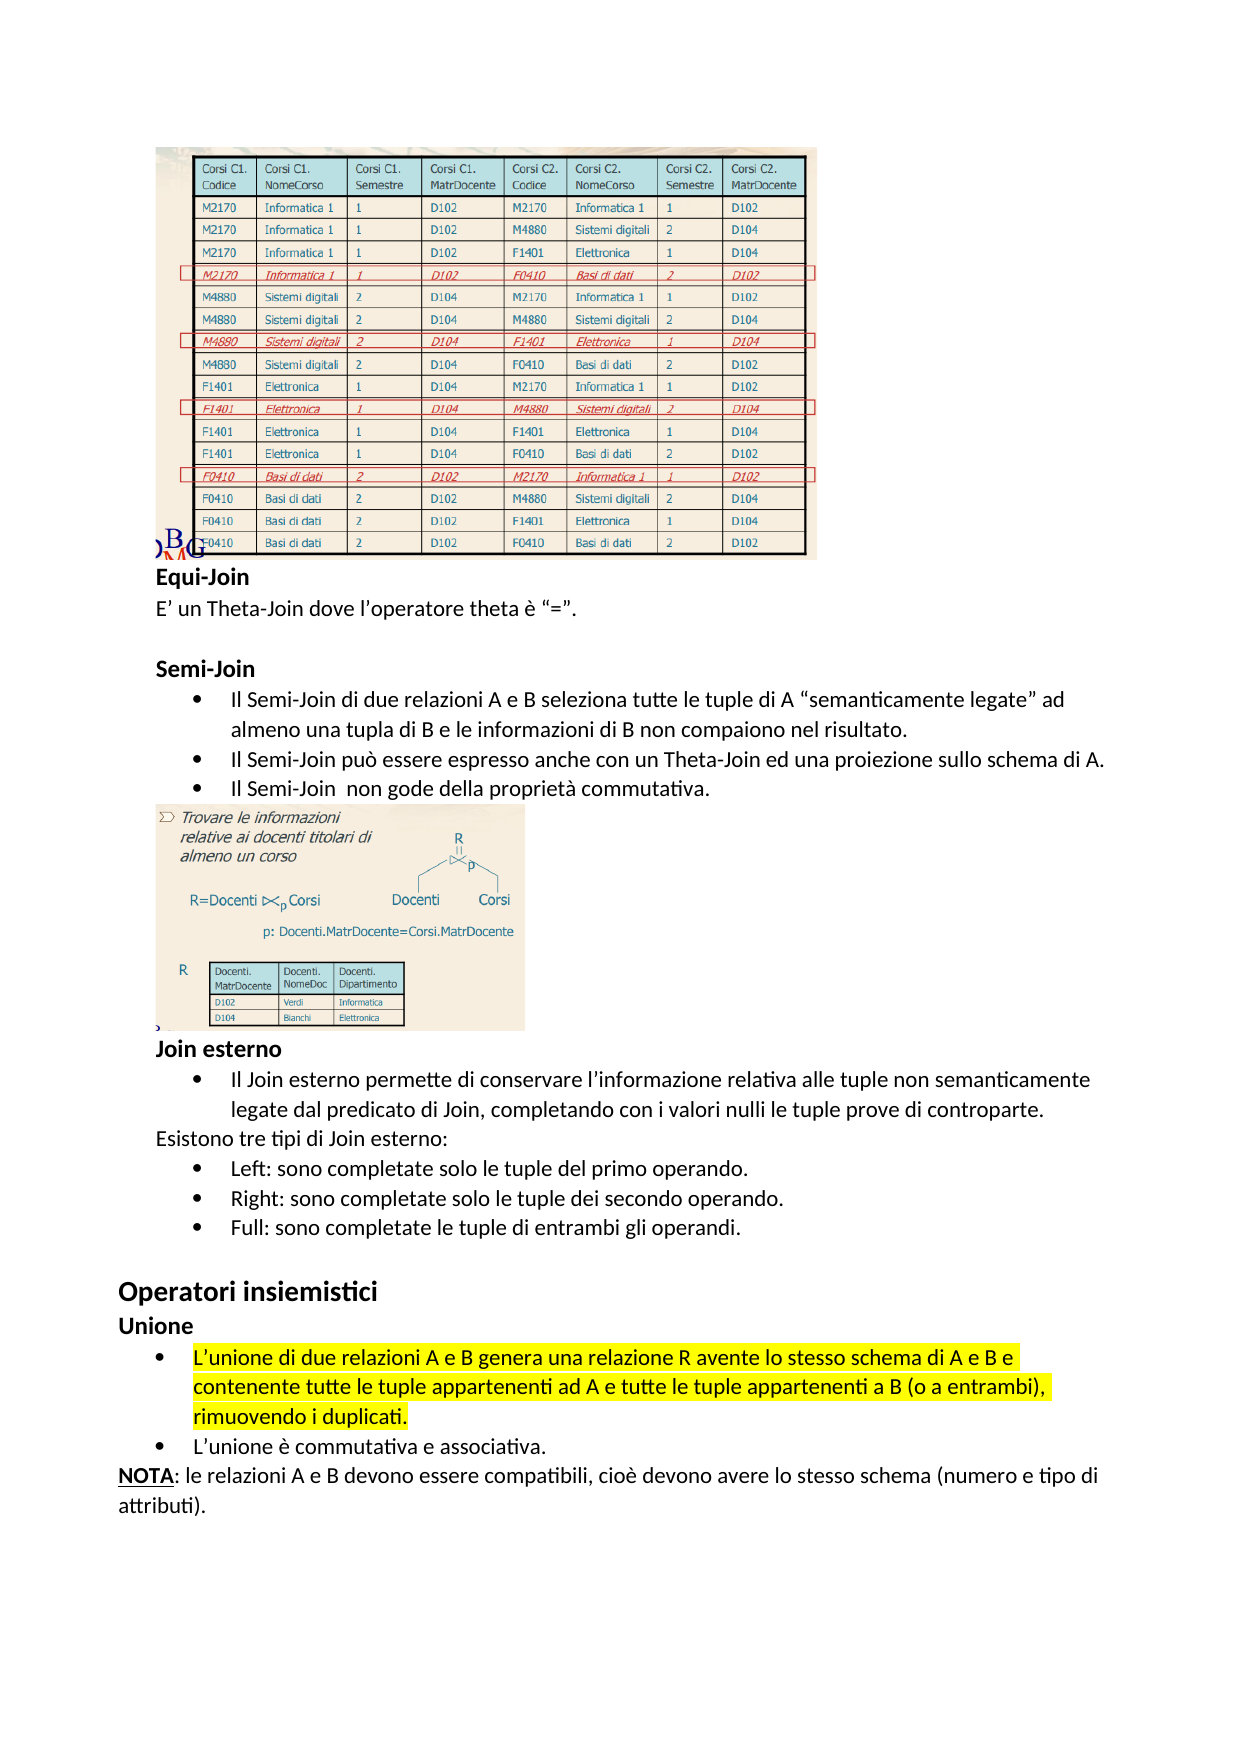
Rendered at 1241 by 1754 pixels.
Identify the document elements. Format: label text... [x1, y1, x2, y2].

text Unione [118, 1311, 1122, 1341]
list Il Semi-Join può essere espresso anche con un Theta-Join ed una proiezione sullo schema di A. [193, 745, 1122, 773]
list Full: sono completate le tuple di entrambi gli operandi. [193, 1213, 1122, 1241]
list L’unione è commutativa e associativa. [156, 1432, 1122, 1460]
list Left: sono completate solo le tuple del primo operando. [193, 1154, 1122, 1182]
list Right: sono completate solo le tuple dei secondo operando. [193, 1184, 1122, 1212]
list Il Semi-Join di due relazioni A e B seleziona tutte le tuple di A “semanticamente legate” ad almeno una tupla di B e le informazioni di B non compaiono nel risultato. [193, 685, 1122, 743]
list L’unione di due relazioni A e B genera una relazione R avente lo stesso schema di A e B e contenente tutte le tuple appartenenti ad A e tutte le tuple appartenenti a B (o a entrambi), rimuovendo i duplicati. [156, 1343, 1122, 1430]
text Semi-Join [156, 653, 1122, 684]
text E’ un Theta-Join dove l’operatore theta è “=”. [156, 594, 1122, 622]
text Esistono tre tipi di Join esterno: [156, 1124, 1122, 1152]
list Il Join esterno permette di conservare l’informazione relativa alle tuple non semanticamente legate dal predicato di Join, completando con i valori nulli le tuple prove di controparte. [193, 1065, 1122, 1123]
text NOTA: le relazioni A e B devono essere compatibili, cioè devono avere lo stesso schema (numero e tipo di attributi). [118, 1462, 1122, 1519]
list Il Semi-Join non gode della proprietà commutativa. [193, 774, 1122, 802]
text Operatori insiemistici [118, 1273, 1122, 1308]
text Join esterno [156, 1033, 1122, 1063]
text Equi-Join [156, 561, 1122, 592]
